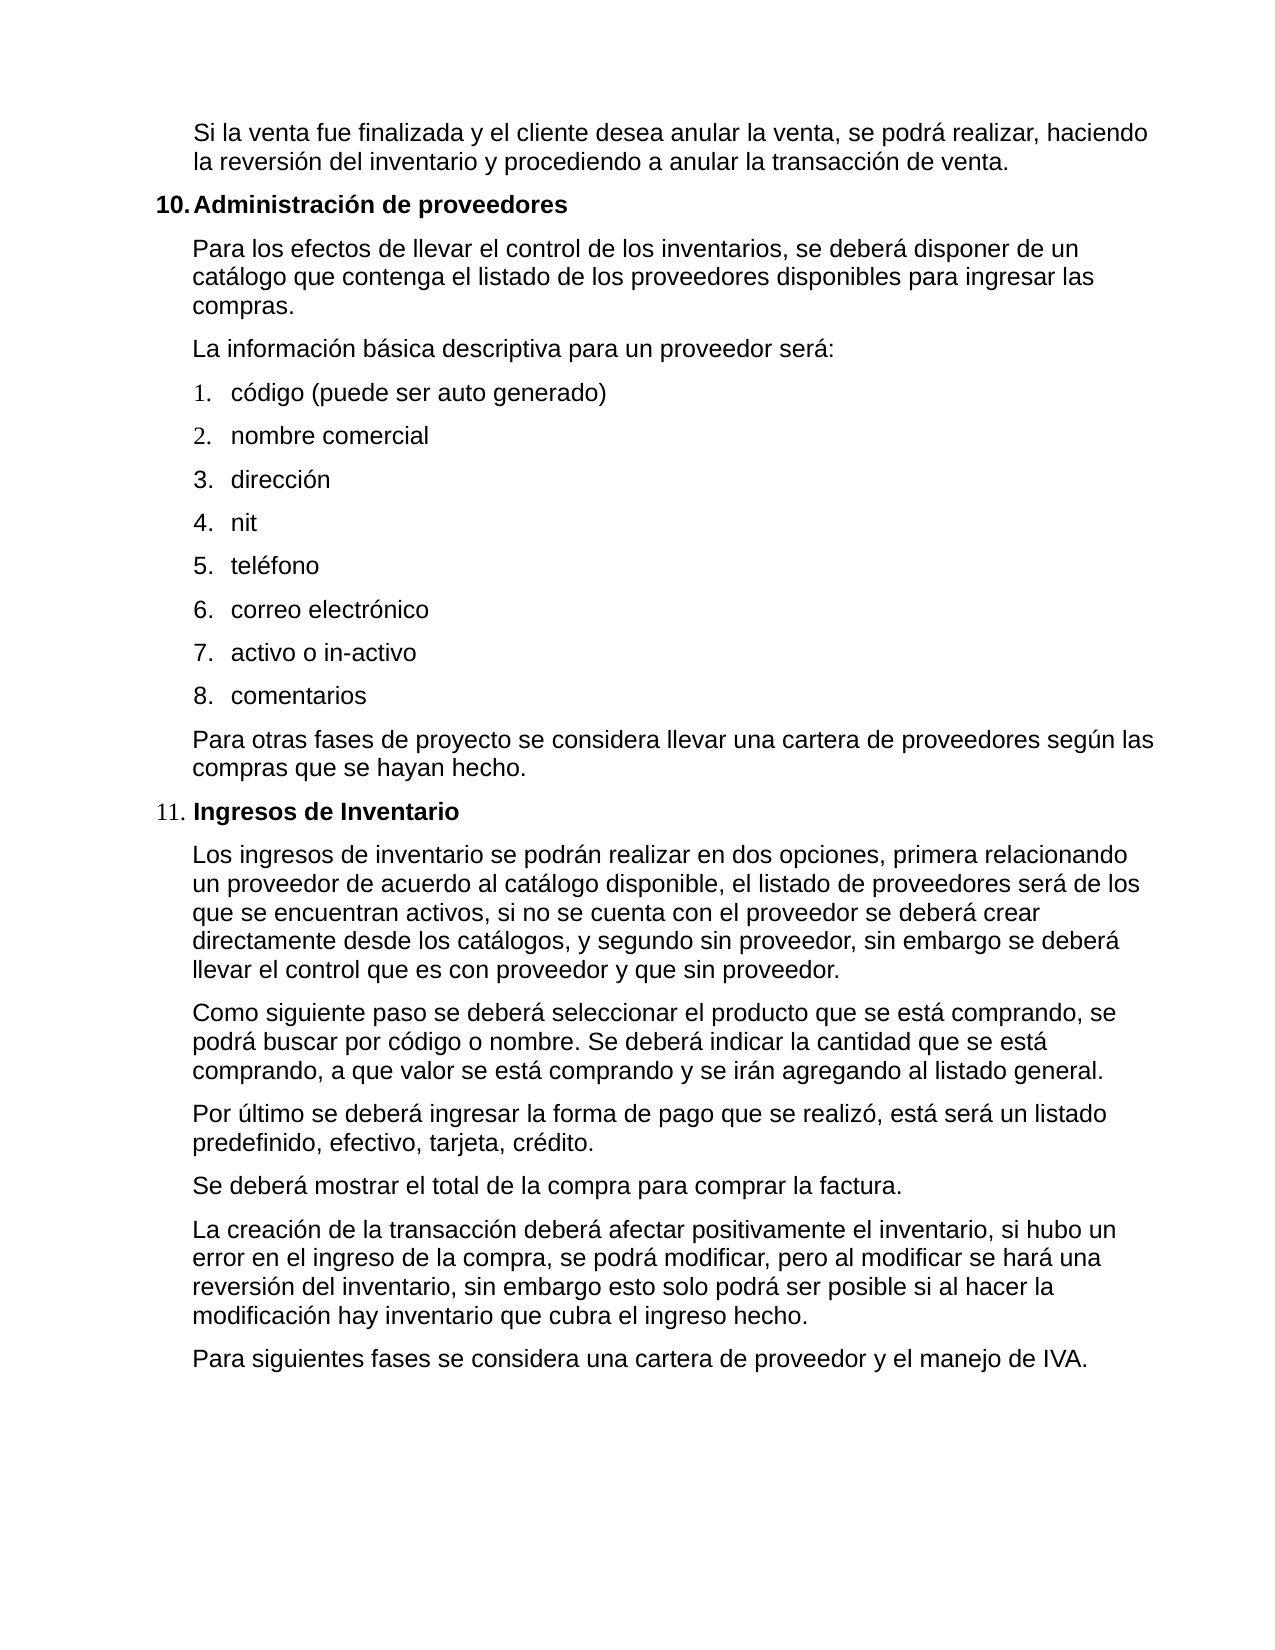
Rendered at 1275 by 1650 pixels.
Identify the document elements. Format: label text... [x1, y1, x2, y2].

list teléfono [193, 551, 1157, 580]
list correo electrónico [193, 594, 1157, 623]
list código (puede ser auto generado) [193, 378, 1157, 407]
list Administración de proveedores [156, 190, 1157, 219]
list dirección [193, 464, 1157, 493]
list La información básica descriptiva para un proveedor será: [192, 334, 1157, 363]
text Los ingresos de inventario se podrán realizar en dos opciones, primera relacionando un proveedor de acuerdo al catálogo disponible, el listado de proveedores será de los que se encuentran activos, si no se cuenta con el proveedor se deberá crear directamente desde los catálogos, y segundo sin proveedor, sin embargo se deberá llevar el control que es con proveedor y que sin proveedor. [192, 840, 1157, 984]
list activo o in-activo [193, 638, 1157, 667]
list nit [193, 508, 1157, 537]
list Para los efectos de llevar el control de los inventarios, se deberá disponer de un catálogo que contenga el listado de los proveedores disponibles para ingresar las compras. [192, 233, 1157, 320]
text Se deberá mostrar el total de la compra para comprar la factura. [192, 1171, 1157, 1200]
list Si la venta fue finalizada y el cliente desea anular la venta, se podrá realizar, haciendo la reversión del inventario y procediendo a anular la transacción de venta. [156, 118, 1157, 176]
list Para otras fases de proyecto se considera llevar una cartera de proveedores según las compras que se hayan hecho. [192, 724, 1157, 782]
text La creación de la transacción deberá afectar positivamente el inventario, si hubo un error en el ingreso de la compra, se podrá modificar, pero al modificar se hará una reversión del inventario, sin embargo esto solo podrá ser posible si al hacer la modificación hay inventario que cubra el ingreso hecho. [192, 1215, 1157, 1330]
text Como siguiente paso se deberá seleccionar el producto que se está comprando, se podrá buscar por código o nombre. Se deberá indicar la cantidad que se está comprando, a que valor se está comprando y se irán agregando al listado general. [192, 998, 1157, 1085]
list nombre comercial [193, 421, 1157, 450]
text Por último se deberá ingresar la forma de pago que se realizó, está será un listado predefinido, efectivo, tarjeta, crédito. [192, 1099, 1157, 1157]
text Para siguientes fases se considera una cartera de proveedor y el manejo de IVA. [192, 1344, 1157, 1373]
list Ingresos de Inventario [156, 797, 1157, 826]
list comentarios [193, 681, 1157, 710]
